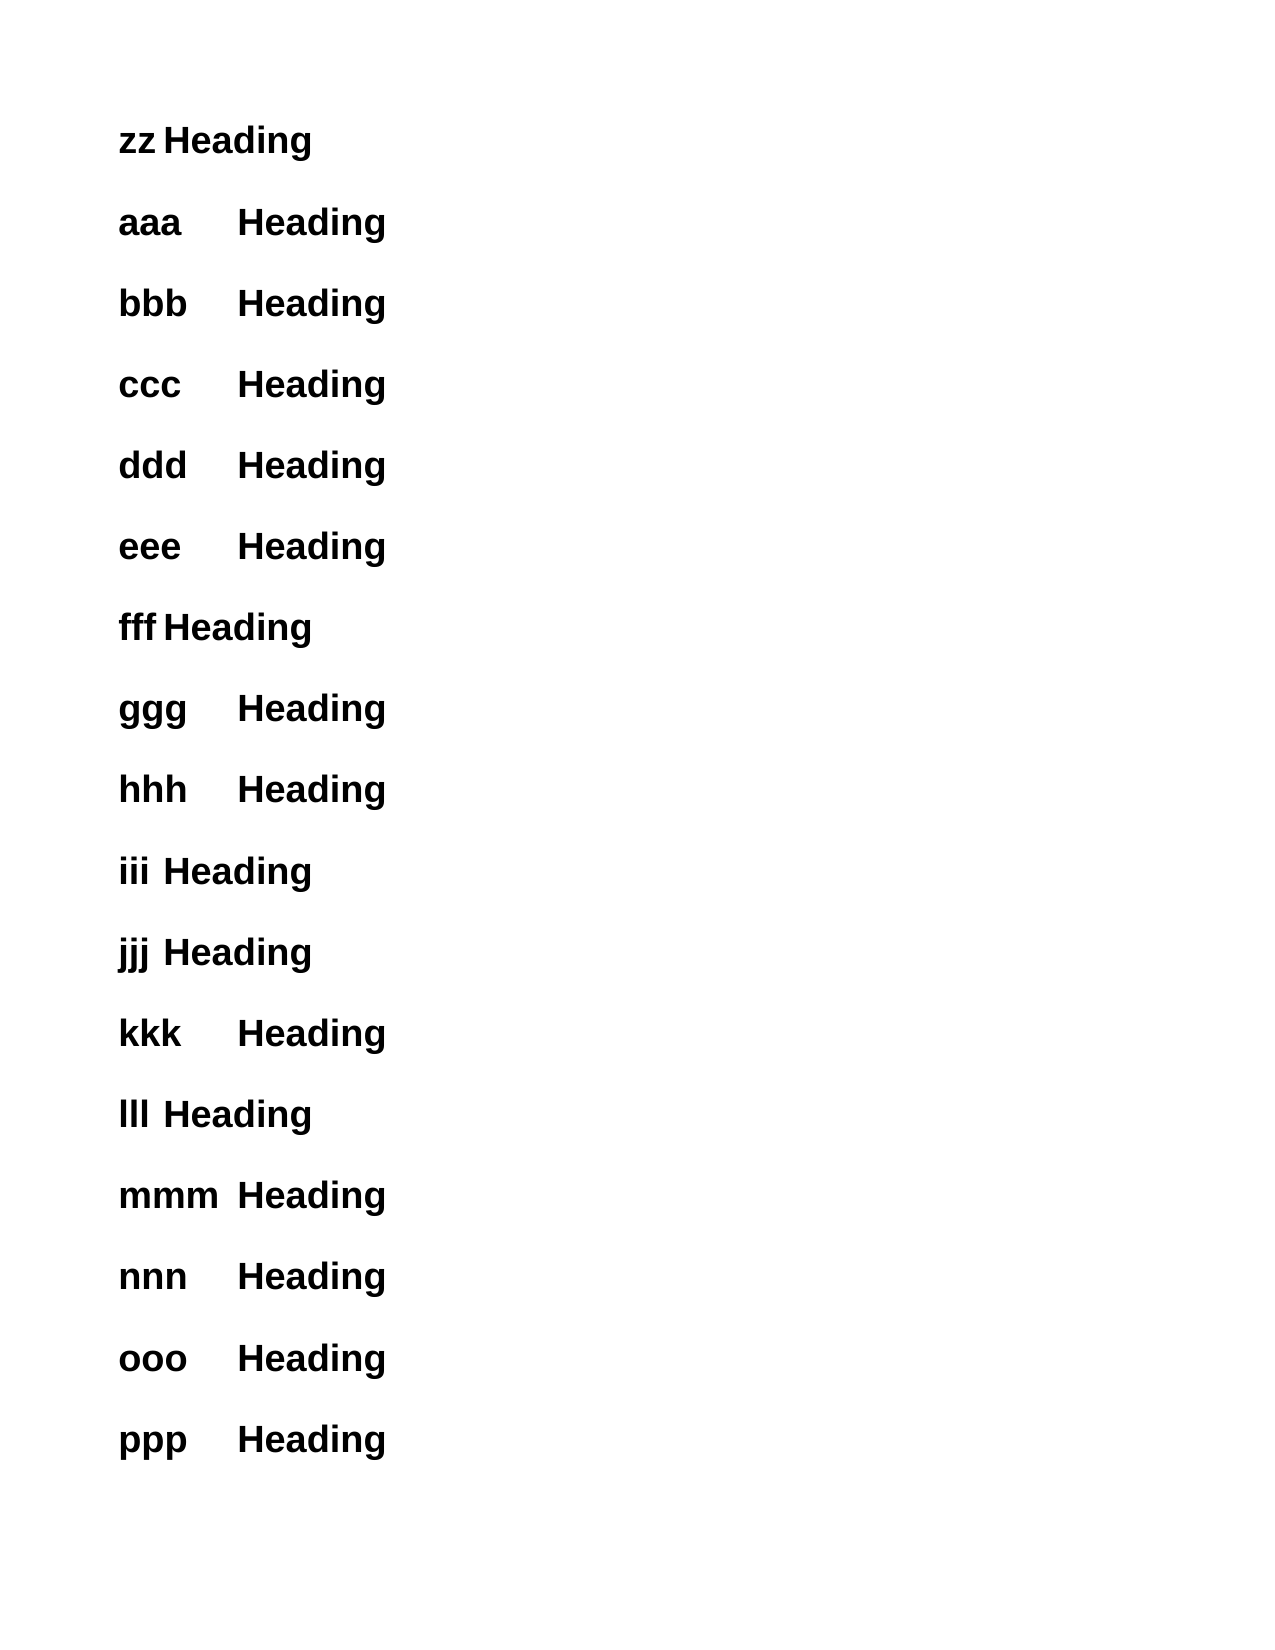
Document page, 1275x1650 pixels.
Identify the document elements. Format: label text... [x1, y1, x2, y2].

subtitle Heading [118, 524, 1157, 567]
subtitle Heading [118, 1011, 1157, 1054]
subtitle Heading [118, 1335, 1157, 1379]
subtitle Heading [118, 929, 1157, 973]
subtitle Heading [118, 1092, 1157, 1136]
subtitle Heading [118, 362, 1157, 405]
subtitle Heading [118, 767, 1157, 811]
subtitle Heading [118, 605, 1157, 649]
subtitle Heading [118, 1173, 1157, 1217]
subtitle Heading [118, 848, 1157, 892]
subtitle Heading [118, 1416, 1157, 1460]
subtitle Heading [118, 443, 1157, 486]
subtitle Heading [118, 199, 1157, 243]
subtitle Heading [118, 118, 1157, 162]
subtitle Heading [118, 1254, 1157, 1298]
subtitle Heading [118, 280, 1157, 324]
subtitle Heading [118, 686, 1157, 730]
